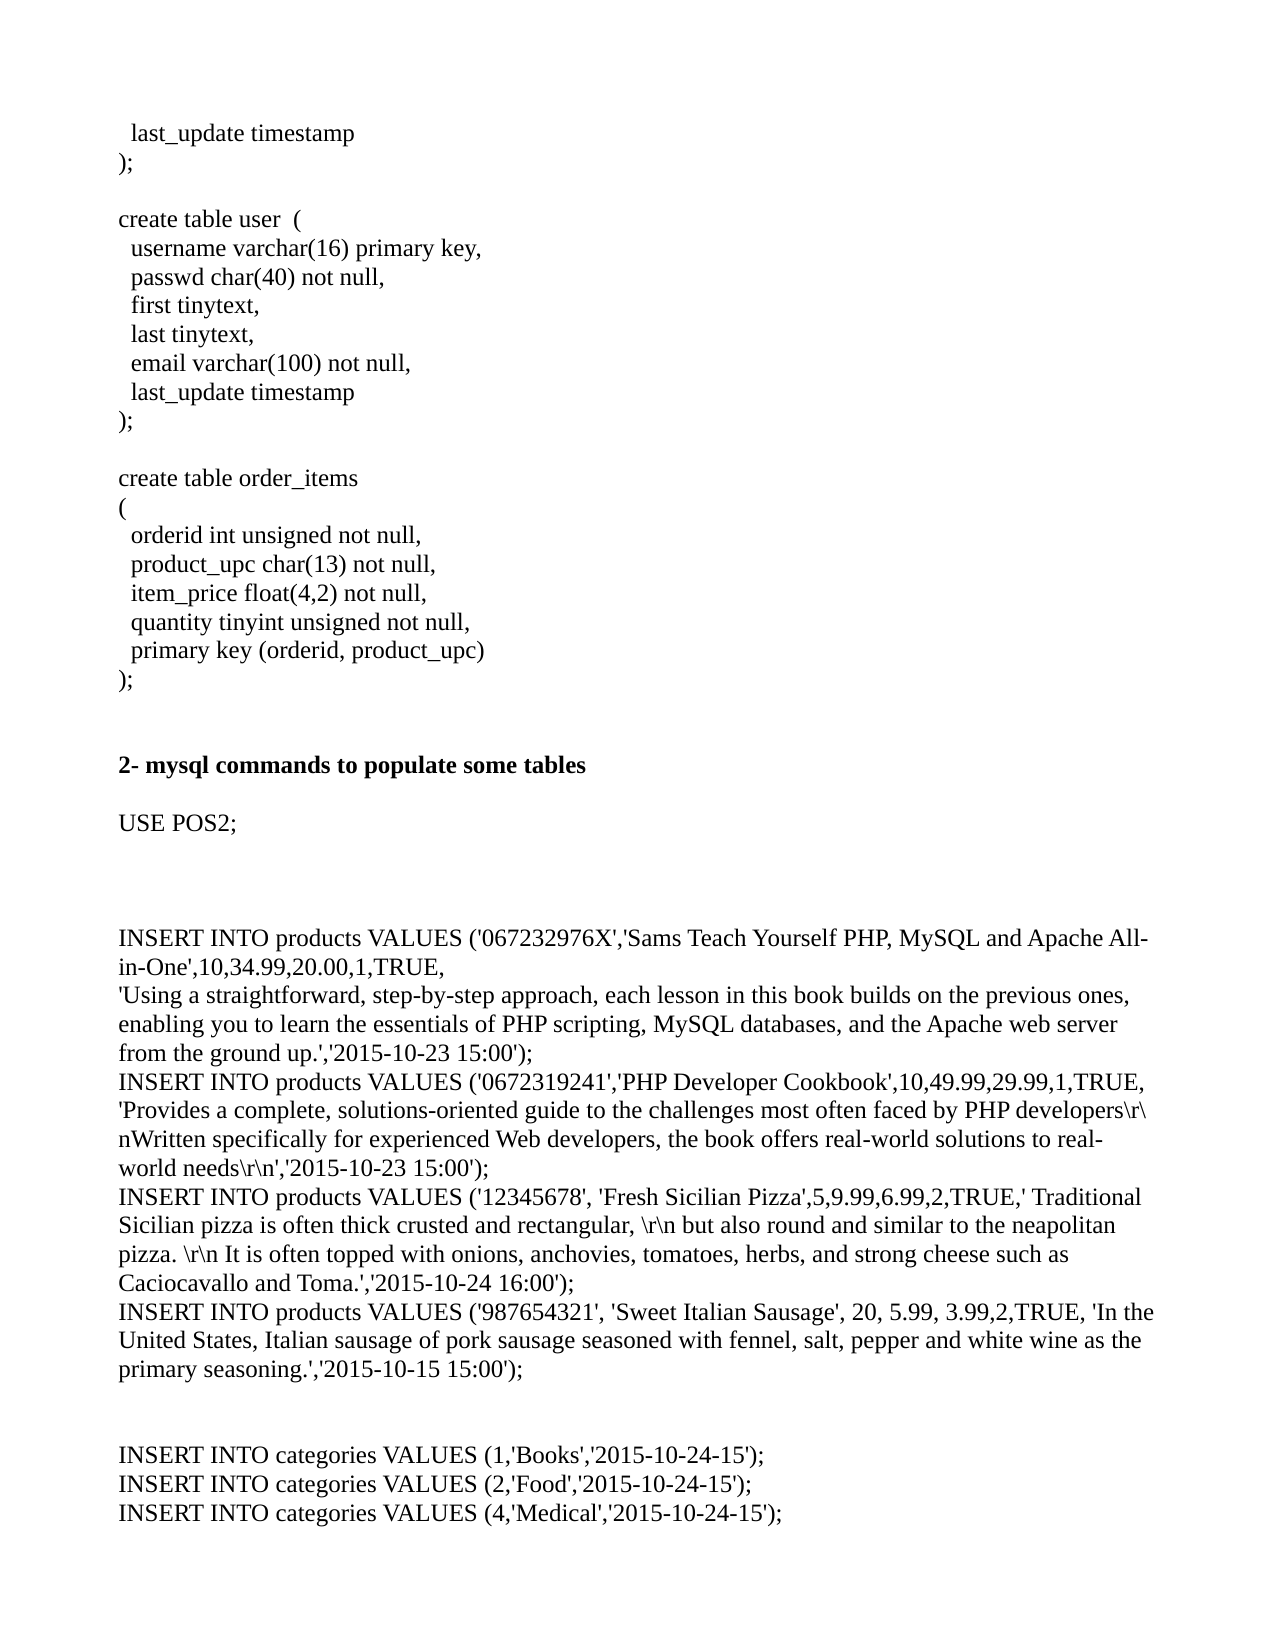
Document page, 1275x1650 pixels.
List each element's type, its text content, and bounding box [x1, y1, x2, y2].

text ); [118, 147, 1157, 176]
text last_update timestamp [118, 118, 1157, 147]
text product_upc char(13) not null, [118, 549, 1157, 578]
text username varchar(16) primary key, [118, 233, 1157, 262]
text last_update timestamp [118, 377, 1157, 406]
text INSERT INTO products VALUES ('12345678', 'Fresh Sicilian Pizza',5,9.99,6.99,2,TRUE,' Traditional Sicilian pizza is often thick crusted and rectangular, \r\n but also round and similar to the neapolitan pizza. \r\n It is often topped with onions, anchovies, tomatoes, herbs, and strong cheese such as Caciocavallo and Toma.','2015-10-24 16:00'); [118, 1182, 1157, 1297]
text quantity tinyint unsigned not null, [118, 607, 1157, 636]
text primary key (orderid, product_upc) [118, 636, 1157, 664]
text last tinytext, [118, 319, 1157, 348]
text create table user ( [118, 204, 1157, 233]
text 2- mysql commands to populate some tables [118, 751, 1157, 779]
text 'Provides a complete, solutions-oriented guide to the challenges most often faced by PHP developers\r\nWritten specifically for experienced Web developers, the book offers real-world solutions to real-world needs\r\n','2015-10-23 15:00'); [118, 1096, 1157, 1182]
text passwd char(40) not null, [118, 262, 1157, 291]
text USE POS2; [118, 808, 1157, 837]
text item_price float(4,2) not null, [118, 578, 1157, 607]
text orderid int unsigned not null, [118, 521, 1157, 549]
text ); [118, 664, 1157, 693]
text create table order_items [118, 463, 1157, 492]
text INSERT INTO categories VALUES (1,'Books','2015-10-24-15'); [118, 1441, 1157, 1469]
text 'Using a straightforward, step-by-step approach, each lesson in this book builds on the previous ones, enabling you to learn the essentials of PHP scripting, MySQL databases, and the Apache web server from the ground up.','2015-10-23 15:00'); [118, 981, 1157, 1067]
text INSERT INTO categories VALUES (4,'Medical','2015-10-24-15'); [118, 1498, 1157, 1527]
text INSERT INTO products VALUES ('987654321', 'Sweet Italian Sausage', 20, 5.99, 3.99,2,TRUE, 'In the United States, Italian sausage of pork sausage seasoned with fennel, salt, pepper and white wine as the primary seasoning.','2015-10-15 15:00'); [118, 1297, 1157, 1383]
text INSERT INTO products VALUES ('067232976X','Sams Teach Yourself PHP, MySQL and Apache All-in-One',10,34.99,20.00,1,TRUE, [118, 923, 1157, 981]
text ); [118, 406, 1157, 434]
text ( [118, 492, 1157, 521]
text INSERT INTO categories VALUES (2,'Food','2015-10-24-15'); [118, 1469, 1157, 1498]
text email varchar(100) not null, [118, 348, 1157, 377]
text INSERT INTO products VALUES ('0672319241','PHP Developer Cookbook',10,49.99,29.99,1,TRUE, [118, 1067, 1157, 1096]
text first tinytext, [118, 291, 1157, 319]
